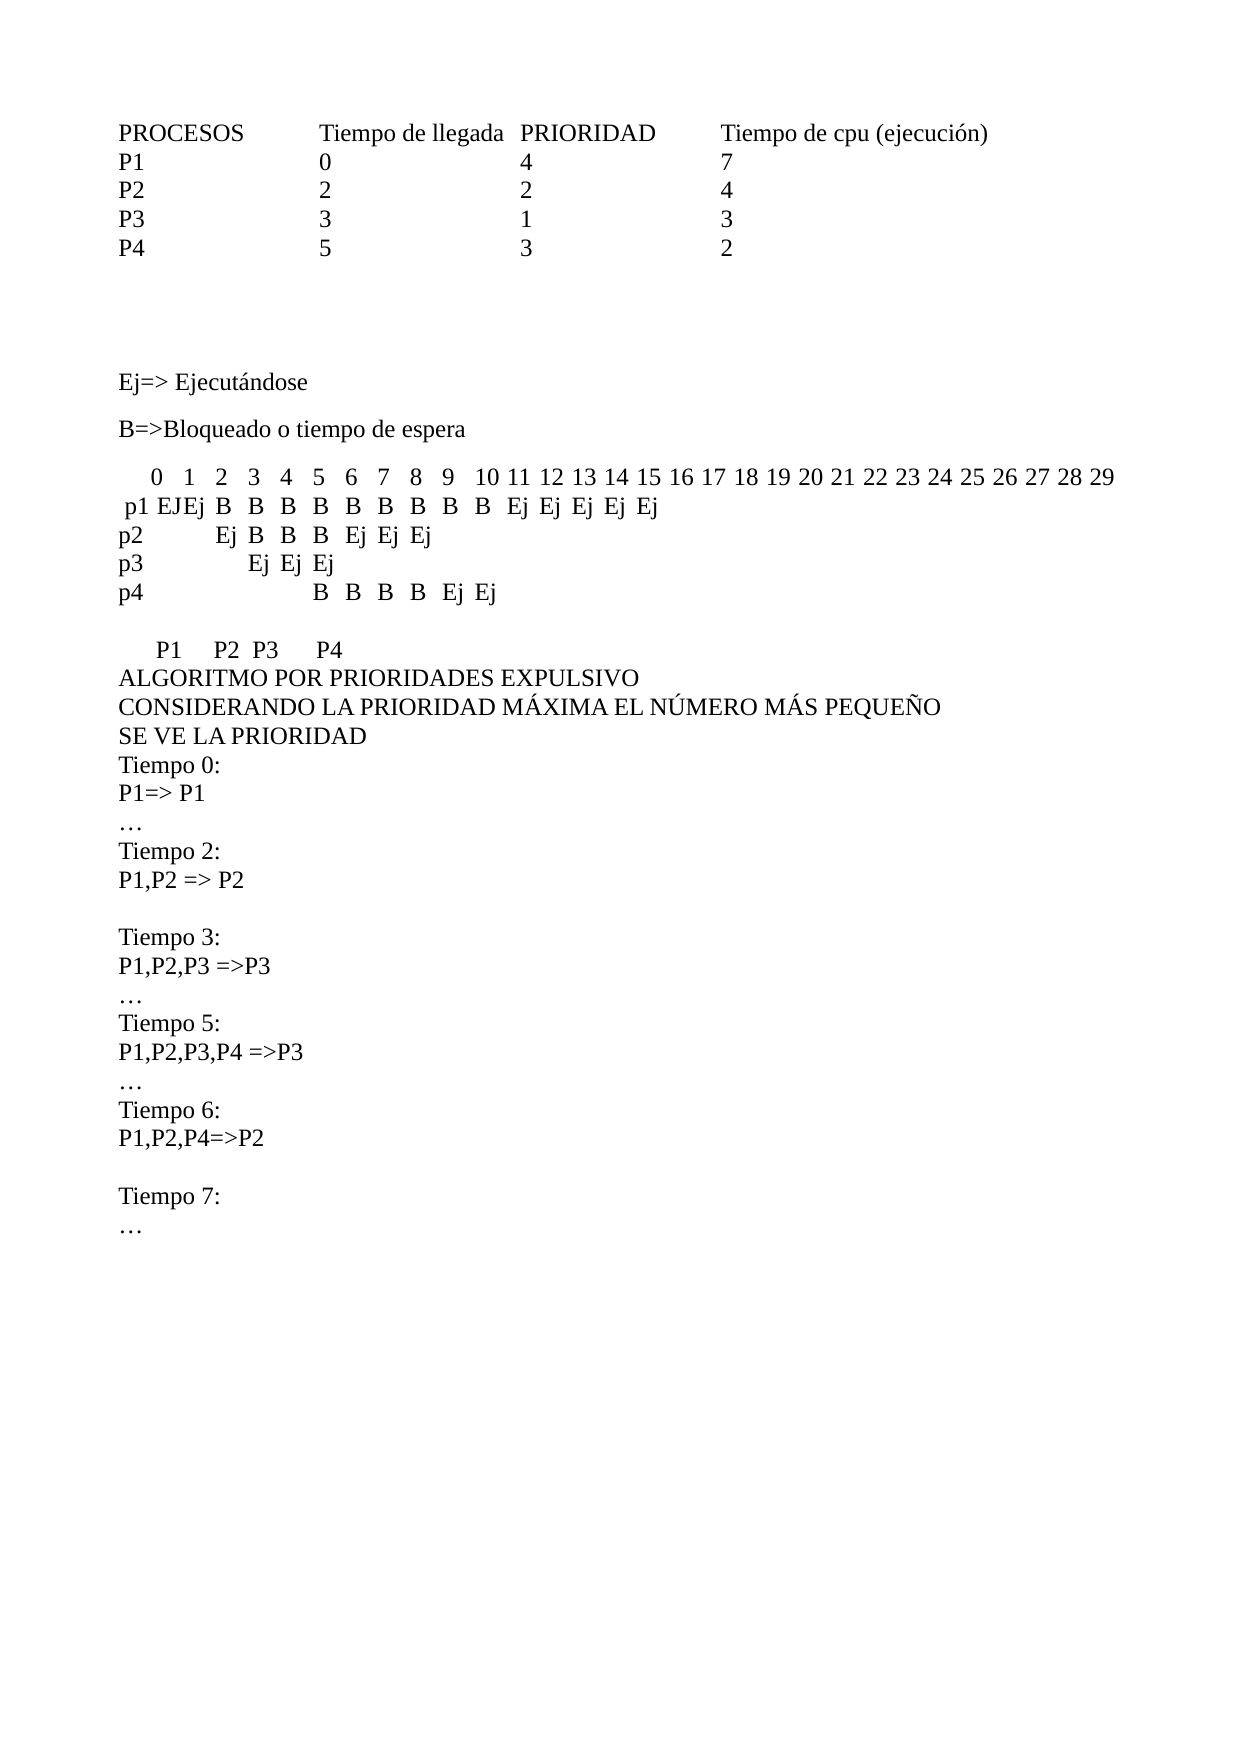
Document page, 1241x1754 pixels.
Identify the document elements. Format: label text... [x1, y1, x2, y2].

table_cell [992, 549, 1025, 577]
table_cell B [248, 520, 280, 548]
table_cell [766, 577, 798, 606]
table_header 14 [604, 462, 636, 491]
table_cell 5 [319, 233, 520, 262]
table_cell [1057, 520, 1089, 548]
table_cell [1089, 520, 1122, 548]
table_cell Ej [507, 491, 539, 520]
table_cell [183, 577, 215, 606]
table_cell [248, 577, 280, 606]
table_cell [720, 262, 1122, 291]
table_cell [345, 606, 377, 635]
table_cell [928, 491, 960, 520]
table_cell [1089, 549, 1122, 577]
table_header PROCESOS [118, 118, 319, 147]
table_cell [895, 520, 927, 548]
table_cell [571, 520, 604, 548]
text … [118, 1210, 1122, 1238]
table_cell [1025, 549, 1057, 577]
table_cell B [377, 577, 409, 606]
table_cell Ej [377, 520, 409, 548]
table_cell Ej [474, 577, 507, 606]
table_cell [604, 577, 636, 606]
table_cell 4 [520, 147, 720, 176]
table_header 13 [571, 462, 604, 491]
table_cell [215, 549, 248, 577]
table_cell [1025, 577, 1057, 606]
table_cell P2 [118, 176, 319, 204]
table_cell [1089, 606, 1122, 635]
table_cell [798, 577, 830, 606]
text P1,P2,P3 =>P3 [118, 951, 1122, 980]
table_cell [150, 520, 183, 548]
table_cell [1057, 549, 1089, 577]
text SE VE LA PRIORIDAD [118, 721, 1122, 750]
text Tiempo 5: [118, 1008, 1122, 1037]
table_cell [377, 549, 409, 577]
table_cell B [345, 491, 377, 520]
table_cell [766, 520, 798, 548]
table_cell B [215, 491, 248, 520]
table_cell p4 [118, 577, 150, 606]
table_cell 0 [319, 147, 520, 176]
table_cell B [280, 491, 312, 520]
table_cell [992, 520, 1025, 548]
table_cell [474, 549, 507, 577]
table_cell [319, 291, 520, 319]
table_cell [1089, 577, 1122, 606]
table_cell [1057, 491, 1089, 520]
table_cell B [410, 491, 442, 520]
table_cell [798, 520, 830, 548]
table_cell 3 [520, 233, 720, 262]
table_cell [377, 606, 409, 635]
table_header 28 [1057, 462, 1089, 491]
table_cell 4 [720, 176, 1122, 204]
table_cell [636, 549, 668, 577]
text P1=> P1 [118, 778, 1122, 807]
table_header PRIORIDAD [520, 118, 720, 147]
table_header 2 [215, 462, 248, 491]
table_cell [280, 606, 312, 635]
table_cell [118, 606, 150, 635]
table_header 7 [377, 462, 409, 491]
table_header 5 [312, 462, 345, 491]
table_cell [928, 549, 960, 577]
table_header Tiempo de llegada [319, 118, 520, 147]
table_cell p3 [118, 549, 150, 577]
table_cell p1 [118, 491, 150, 520]
table_cell B [312, 520, 345, 548]
table_cell [895, 577, 927, 606]
table_cell 2 [319, 176, 520, 204]
table_cell [410, 606, 442, 635]
table_cell [928, 520, 960, 548]
table_cell [798, 491, 830, 520]
table_header 24 [928, 462, 960, 491]
table_cell [442, 520, 474, 548]
table_cell [312, 606, 345, 635]
table_cell [863, 606, 895, 635]
table_cell [733, 491, 766, 520]
table_cell [720, 291, 1122, 319]
table_header 11 [507, 462, 539, 491]
table_cell [701, 549, 733, 577]
table_header 19 [766, 462, 798, 491]
table_cell [863, 577, 895, 606]
table_header 6 [345, 462, 377, 491]
table_cell B [377, 491, 409, 520]
table_header 4 [280, 462, 312, 491]
table_cell [1025, 606, 1057, 635]
table_header 9 [442, 462, 474, 491]
table_cell [539, 577, 571, 606]
table_cell 1 [520, 204, 720, 233]
table_cell [701, 491, 733, 520]
table_header Tiempo de cpu (ejecución) [720, 118, 1122, 147]
table_cell [183, 549, 215, 577]
table_cell 2 [720, 233, 1122, 262]
table_cell [507, 606, 539, 635]
table_header 3 [248, 462, 280, 491]
table_cell [701, 520, 733, 548]
table_cell [539, 520, 571, 548]
table_cell [992, 577, 1025, 606]
table_header 1 [183, 462, 215, 491]
table_cell [571, 577, 604, 606]
table_cell [474, 606, 507, 635]
table_cell [798, 549, 830, 577]
table_cell [863, 491, 895, 520]
table_cell [766, 491, 798, 520]
table_header 22 [863, 462, 895, 491]
table_cell [1025, 491, 1057, 520]
text P1,P2,P3,P4 =>P3 [118, 1037, 1122, 1066]
table_cell [507, 577, 539, 606]
table_cell P4 [118, 233, 319, 262]
table_cell Ej [183, 491, 215, 520]
table_cell [701, 577, 733, 606]
table_cell [701, 606, 733, 635]
table_cell [248, 606, 280, 635]
table_cell [895, 491, 927, 520]
table_cell [215, 577, 248, 606]
table_cell 7 [720, 147, 1122, 176]
table_cell B [312, 491, 345, 520]
table_cell [798, 606, 830, 635]
table_cell [669, 520, 701, 548]
table_header 15 [636, 462, 668, 491]
table_cell Ej [636, 491, 668, 520]
table_cell [733, 577, 766, 606]
table_cell [150, 577, 183, 606]
table_cell [604, 549, 636, 577]
table_cell [960, 606, 992, 635]
table_cell Ej [345, 520, 377, 548]
text P1 P2 P3 P4 [118, 635, 1122, 663]
table_cell Ej [248, 549, 280, 577]
table_cell P3 [118, 204, 319, 233]
table_cell Ej [539, 491, 571, 520]
table_cell [150, 606, 183, 635]
table_cell [895, 549, 927, 577]
table_header 20 [798, 462, 830, 491]
table_cell [410, 549, 442, 577]
table_cell Ej [442, 577, 474, 606]
text P1,P2 => P2 [118, 865, 1122, 893]
table_cell [1057, 577, 1089, 606]
table_cell [733, 606, 766, 635]
table_cell [507, 549, 539, 577]
table_cell [539, 606, 571, 635]
text Tiempo 2: [118, 836, 1122, 865]
table_cell B [280, 520, 312, 548]
table_cell [733, 520, 766, 548]
table_cell 3 [319, 204, 520, 233]
table_cell [280, 577, 312, 606]
table_cell B [312, 577, 345, 606]
table_cell [733, 549, 766, 577]
table_cell B [442, 491, 474, 520]
table_cell [992, 491, 1025, 520]
table_cell 3 [720, 204, 1122, 233]
table_cell [636, 606, 668, 635]
table_cell [520, 262, 720, 291]
table_cell [960, 549, 992, 577]
table_cell [960, 520, 992, 548]
table_cell Ej [604, 491, 636, 520]
table_cell [604, 520, 636, 548]
table_cell Ej [312, 549, 345, 577]
table_cell [669, 577, 701, 606]
table_cell p2 [118, 520, 150, 548]
table_cell [474, 520, 507, 548]
table_cell B [410, 577, 442, 606]
table_cell [571, 549, 604, 577]
table_cell [1025, 520, 1057, 548]
text Tiempo 0: [118, 750, 1122, 778]
table_cell [830, 577, 863, 606]
table_cell [118, 262, 319, 291]
table_cell 2 [520, 176, 720, 204]
table_header 27 [1025, 462, 1057, 491]
table_header [118, 462, 150, 491]
table_cell B [248, 491, 280, 520]
table_cell [766, 606, 798, 635]
table_header 29 [1089, 462, 1122, 491]
table_cell [830, 549, 863, 577]
table_cell P1 [118, 147, 319, 176]
table_cell Ej [410, 520, 442, 548]
table_cell [830, 606, 863, 635]
text B=>Bloqueado o tiempo de espera [118, 414, 1122, 443]
text ALGORITMO POR PRIORIDADES EXPULSIVO [118, 663, 1122, 692]
text CONSIDERANDO LA PRIORIDAD MÁXIMA EL NÚMERO MÁS PEQUEÑO [118, 692, 1122, 721]
table_cell [863, 520, 895, 548]
table_cell [895, 606, 927, 635]
table_cell [669, 549, 701, 577]
table_cell [992, 606, 1025, 635]
table_cell Ej [571, 491, 604, 520]
table_header 17 [701, 462, 733, 491]
table_header 26 [992, 462, 1025, 491]
table_cell [830, 520, 863, 548]
table_cell [766, 549, 798, 577]
text P1,P2,P4=>P2 [118, 1123, 1122, 1152]
text … [118, 980, 1122, 1008]
table_cell [636, 520, 668, 548]
text Tiempo 3: [118, 922, 1122, 951]
table_cell [863, 549, 895, 577]
table_cell [669, 491, 701, 520]
table_header 25 [960, 462, 992, 491]
table_header 0 [150, 462, 183, 491]
text … [118, 807, 1122, 836]
table_cell [636, 577, 668, 606]
table_cell [539, 549, 571, 577]
table_cell Ej [280, 549, 312, 577]
table_cell Ej [215, 520, 248, 548]
table_header 12 [539, 462, 571, 491]
table_cell [1089, 491, 1122, 520]
table_cell [319, 262, 520, 291]
table_cell [960, 491, 992, 520]
table_cell [520, 291, 720, 319]
table_cell B [345, 577, 377, 606]
table_cell [183, 606, 215, 635]
table_cell EJ [150, 491, 183, 520]
table_cell [960, 577, 992, 606]
table_cell [183, 520, 215, 548]
table_cell [604, 606, 636, 635]
text Ej=> Ejecutándose [118, 367, 1122, 396]
table_header 18 [733, 462, 766, 491]
table_cell [150, 549, 183, 577]
table_header 8 [410, 462, 442, 491]
table_cell [571, 606, 604, 635]
text Tiempo 7: [118, 1181, 1122, 1210]
text Tiempo 6: [118, 1095, 1122, 1123]
table_cell [830, 491, 863, 520]
table_cell [118, 291, 319, 319]
table_cell [1057, 606, 1089, 635]
table_cell [507, 520, 539, 548]
table_cell [928, 577, 960, 606]
table_cell B [474, 491, 507, 520]
table_cell [442, 606, 474, 635]
table_cell [215, 606, 248, 635]
table_cell [928, 606, 960, 635]
table_header 23 [895, 462, 927, 491]
table_header 21 [830, 462, 863, 491]
table_cell [442, 549, 474, 577]
table_header 16 [669, 462, 701, 491]
text … [118, 1066, 1122, 1095]
table_cell [345, 549, 377, 577]
table_header 10 [474, 462, 507, 491]
table_cell [669, 606, 701, 635]
